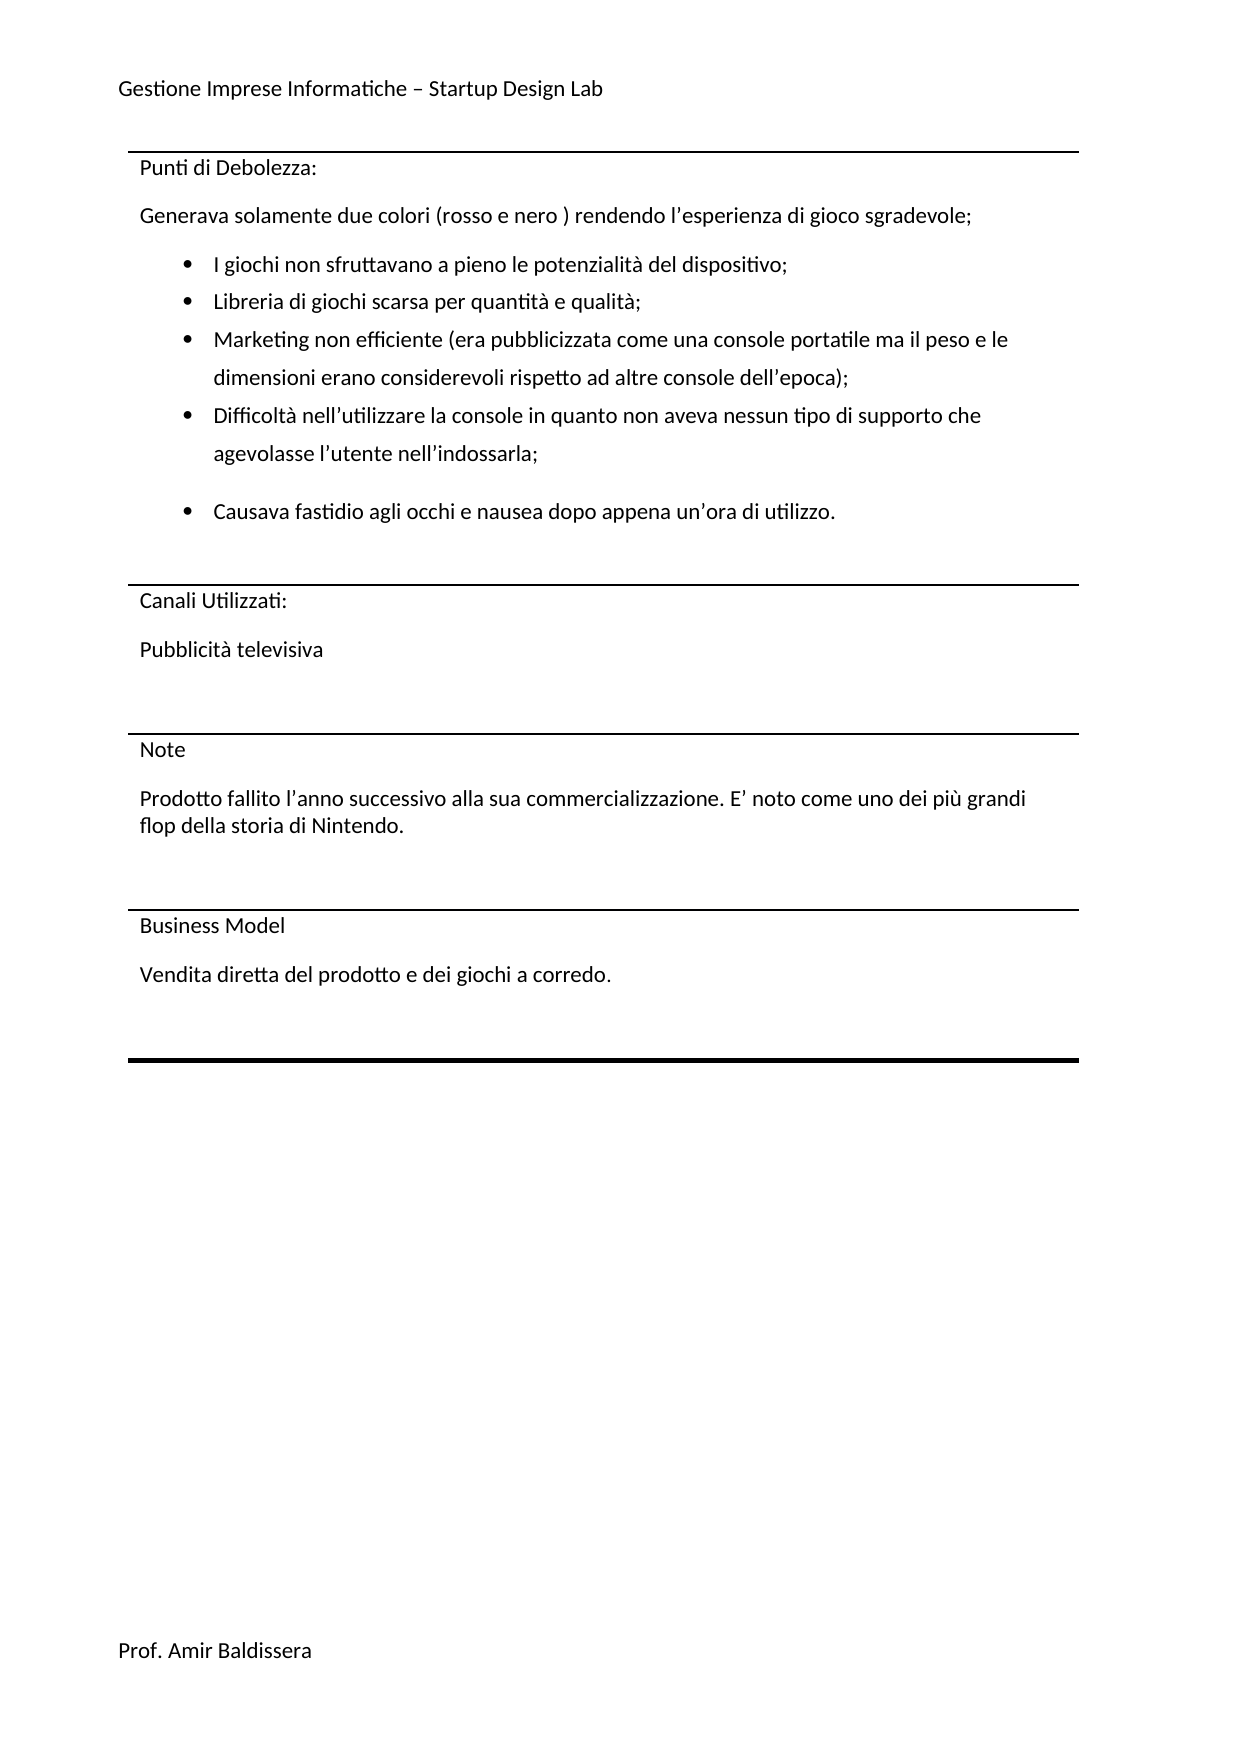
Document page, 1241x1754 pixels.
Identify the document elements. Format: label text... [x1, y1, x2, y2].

table_cell Canali Utilizzati: Pubblicità televisiva [128, 586, 1078, 733]
table_cell Business Model Vendita diretta del prodotto e dei giochi a corredo. [128, 911, 1078, 1058]
table_cell Note Prodotto fallito l’anno successivo alla sua commercializzazione. E’ noto come uno dei più grandi flop della storia di Nintendo. [128, 735, 1078, 909]
table_cell Punti di Debolezza: Generava solamente due colori (rosso e nero ) rendendo l’esperienza di gioco sgradevole; I giochi non sfruttavano a pieno le potenzialità del dispositivo; Libreria di giochi scarsa per quantità e qualità; Marketing non efficiente (era pubblicizzata come una console portatile ma il peso e le dimensioni erano considerevoli rispetto ad altre console dell’epoca); Difficoltà nell’utilizzare la console in quanto non aveva nessun tipo di supporto che agevolasse l’utente nell’indossarla; Causava fastidio agli occhi e nausea dopo appena un’ora di utilizzo. [128, 153, 1078, 584]
